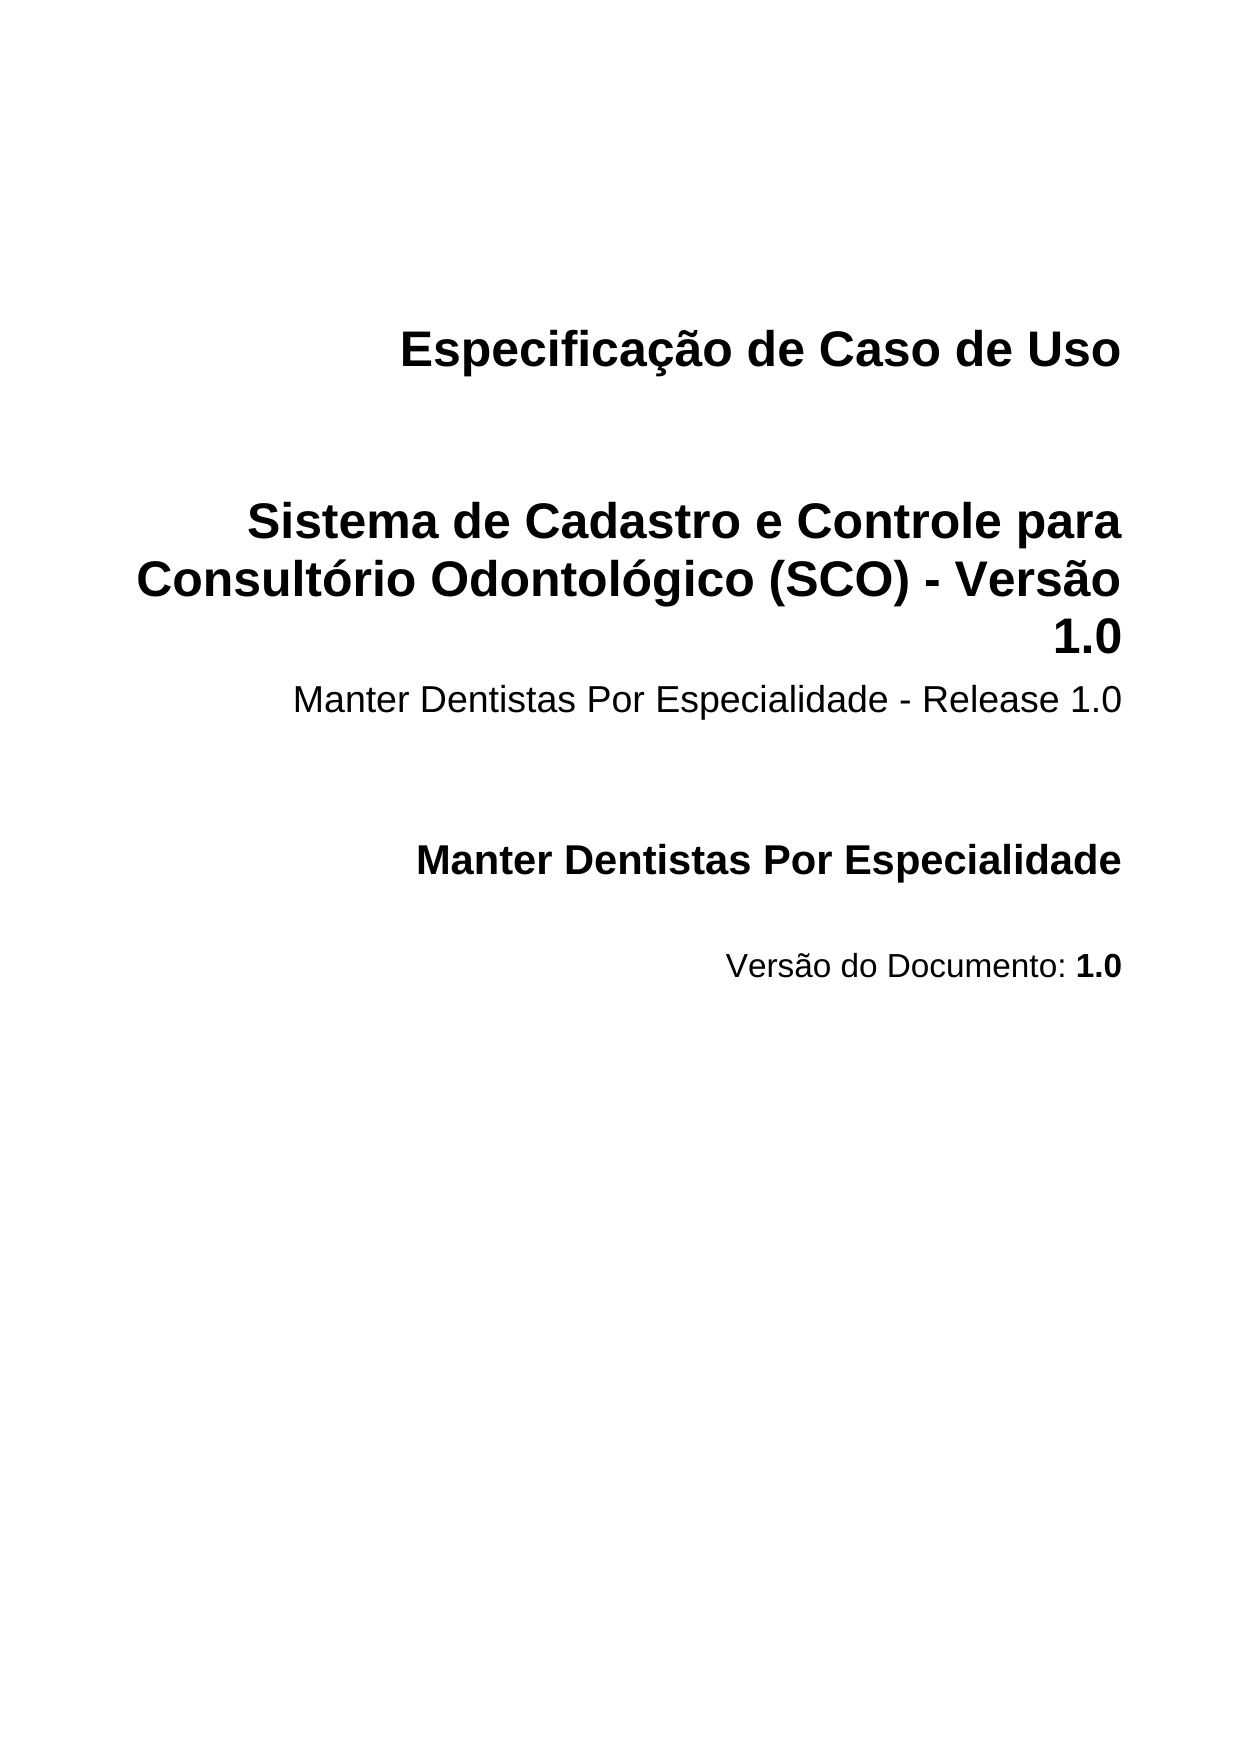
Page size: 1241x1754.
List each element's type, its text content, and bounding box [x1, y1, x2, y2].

title Especificação de Caso de Uso [118, 319, 1122, 377]
title Manter Dentistas Por Especialidade [118, 835, 1122, 883]
title Manter Dentistas Por Especialidade - Release 1.0 [118, 677, 1122, 720]
title Sistema de Cadastro e Controle para Consultório Odontológico (SCO) - Versão 1.0 [118, 492, 1122, 664]
title Versão do Documento: 1.0 [118, 946, 1122, 985]
